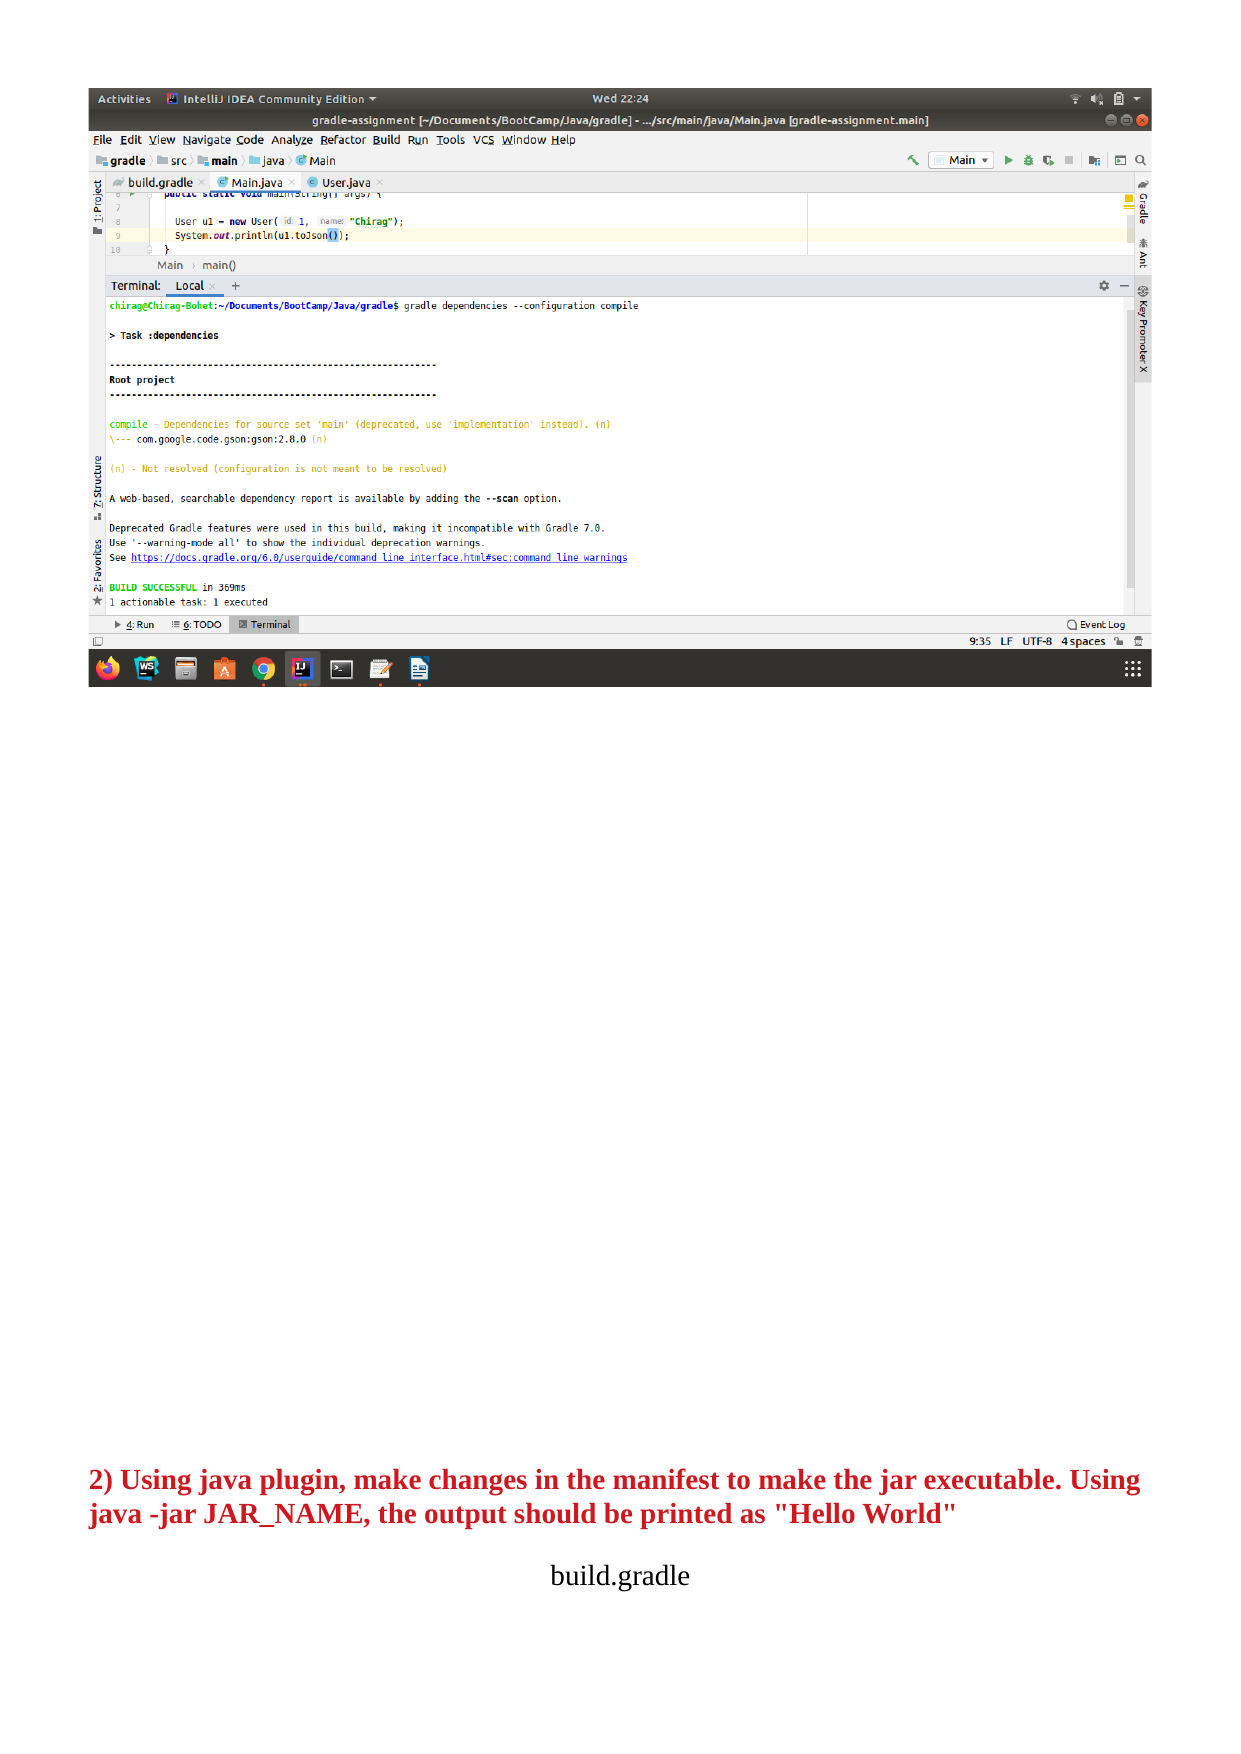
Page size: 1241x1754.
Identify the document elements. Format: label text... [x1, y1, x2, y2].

picture [88, 88, 1152, 687]
text 2) Using java plugin, make changes in the manifest to make the jar executable. Using java -jar JAR_NAME, the output should be printed as "Hello World" [88, 1462, 1152, 1529]
text build.gradle [88, 1558, 1152, 1592]
